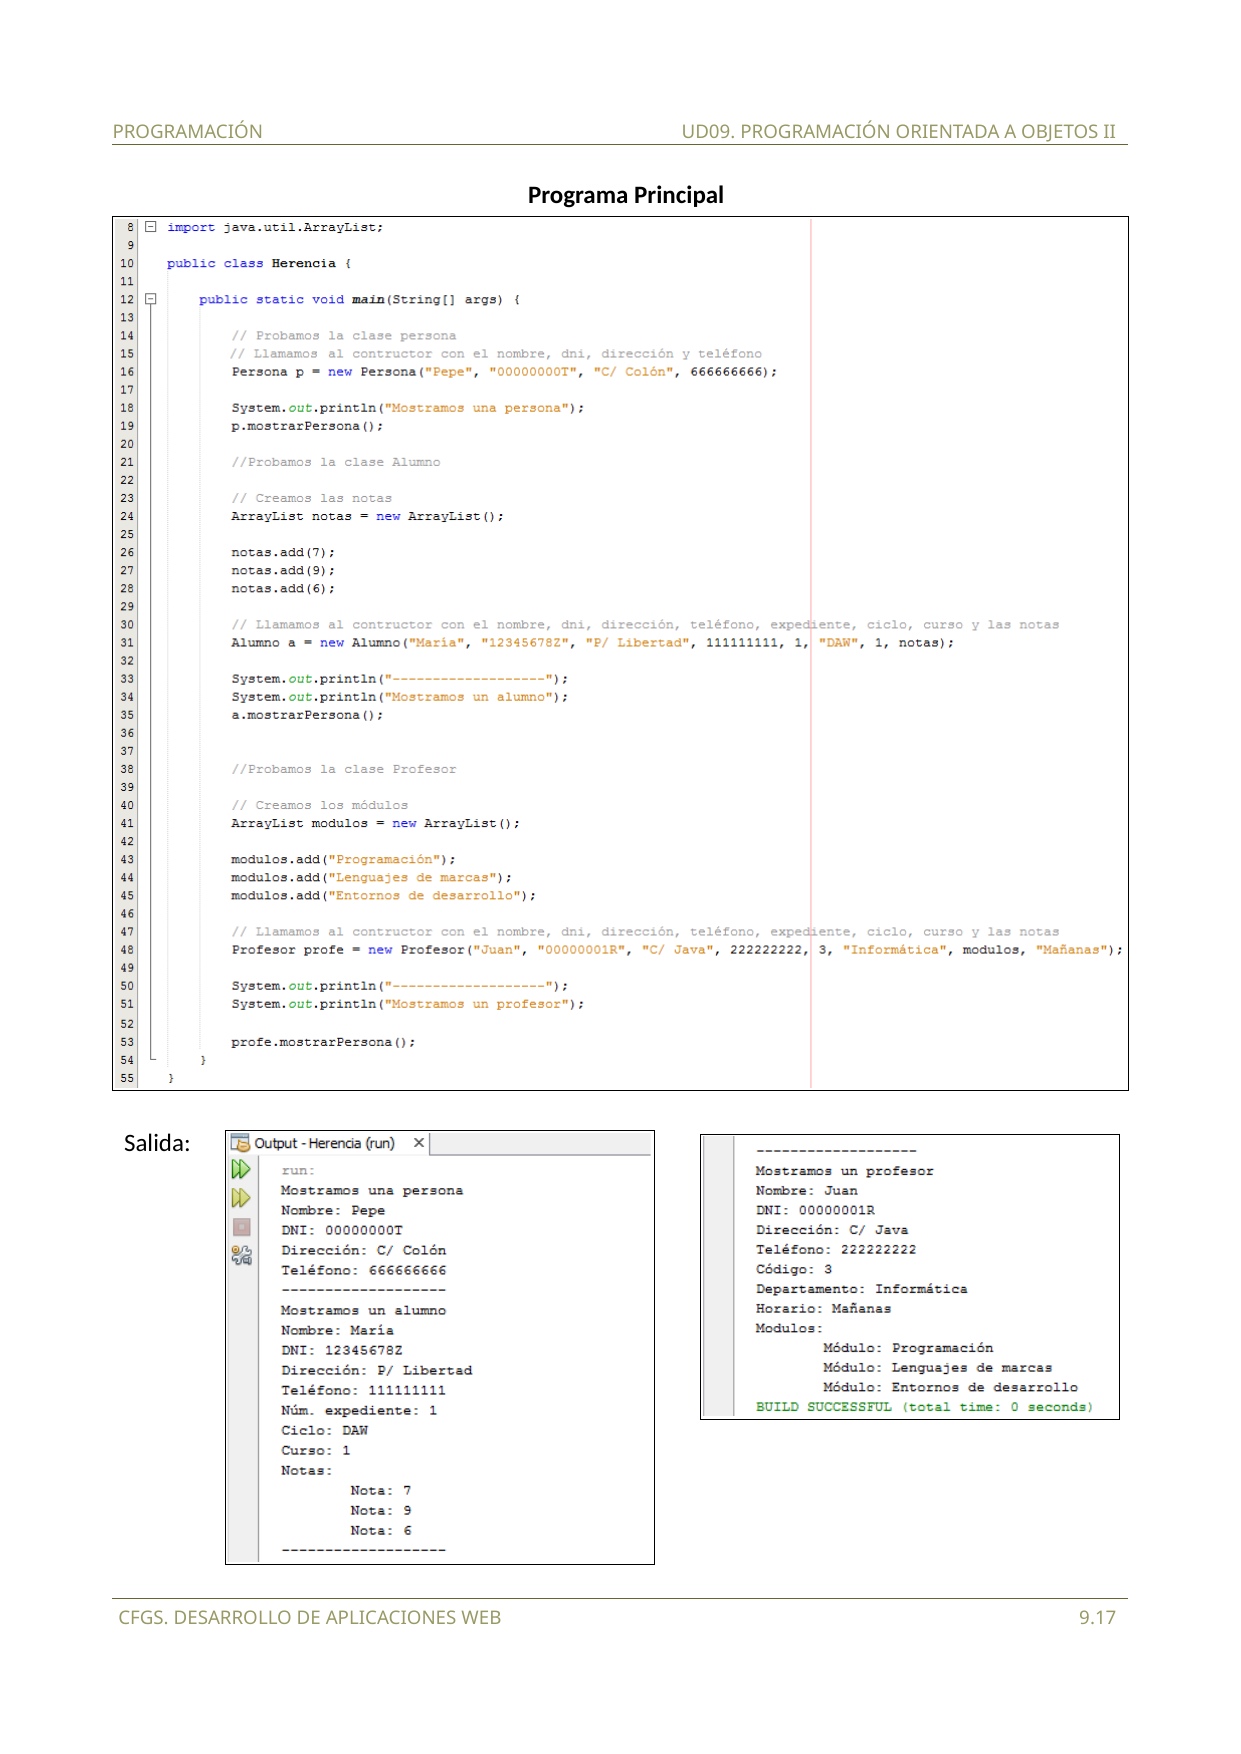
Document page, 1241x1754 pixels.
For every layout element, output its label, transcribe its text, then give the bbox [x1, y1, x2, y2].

text [701, 1135, 1119, 1419]
text Salida: [112, 1127, 1128, 1158]
text Programa Principal [112, 179, 1128, 210]
picture [115, 219, 1125, 1088]
picture [227, 1133, 651, 1562]
picture [703, 1136, 1117, 1416]
text [226, 1131, 654, 1564]
